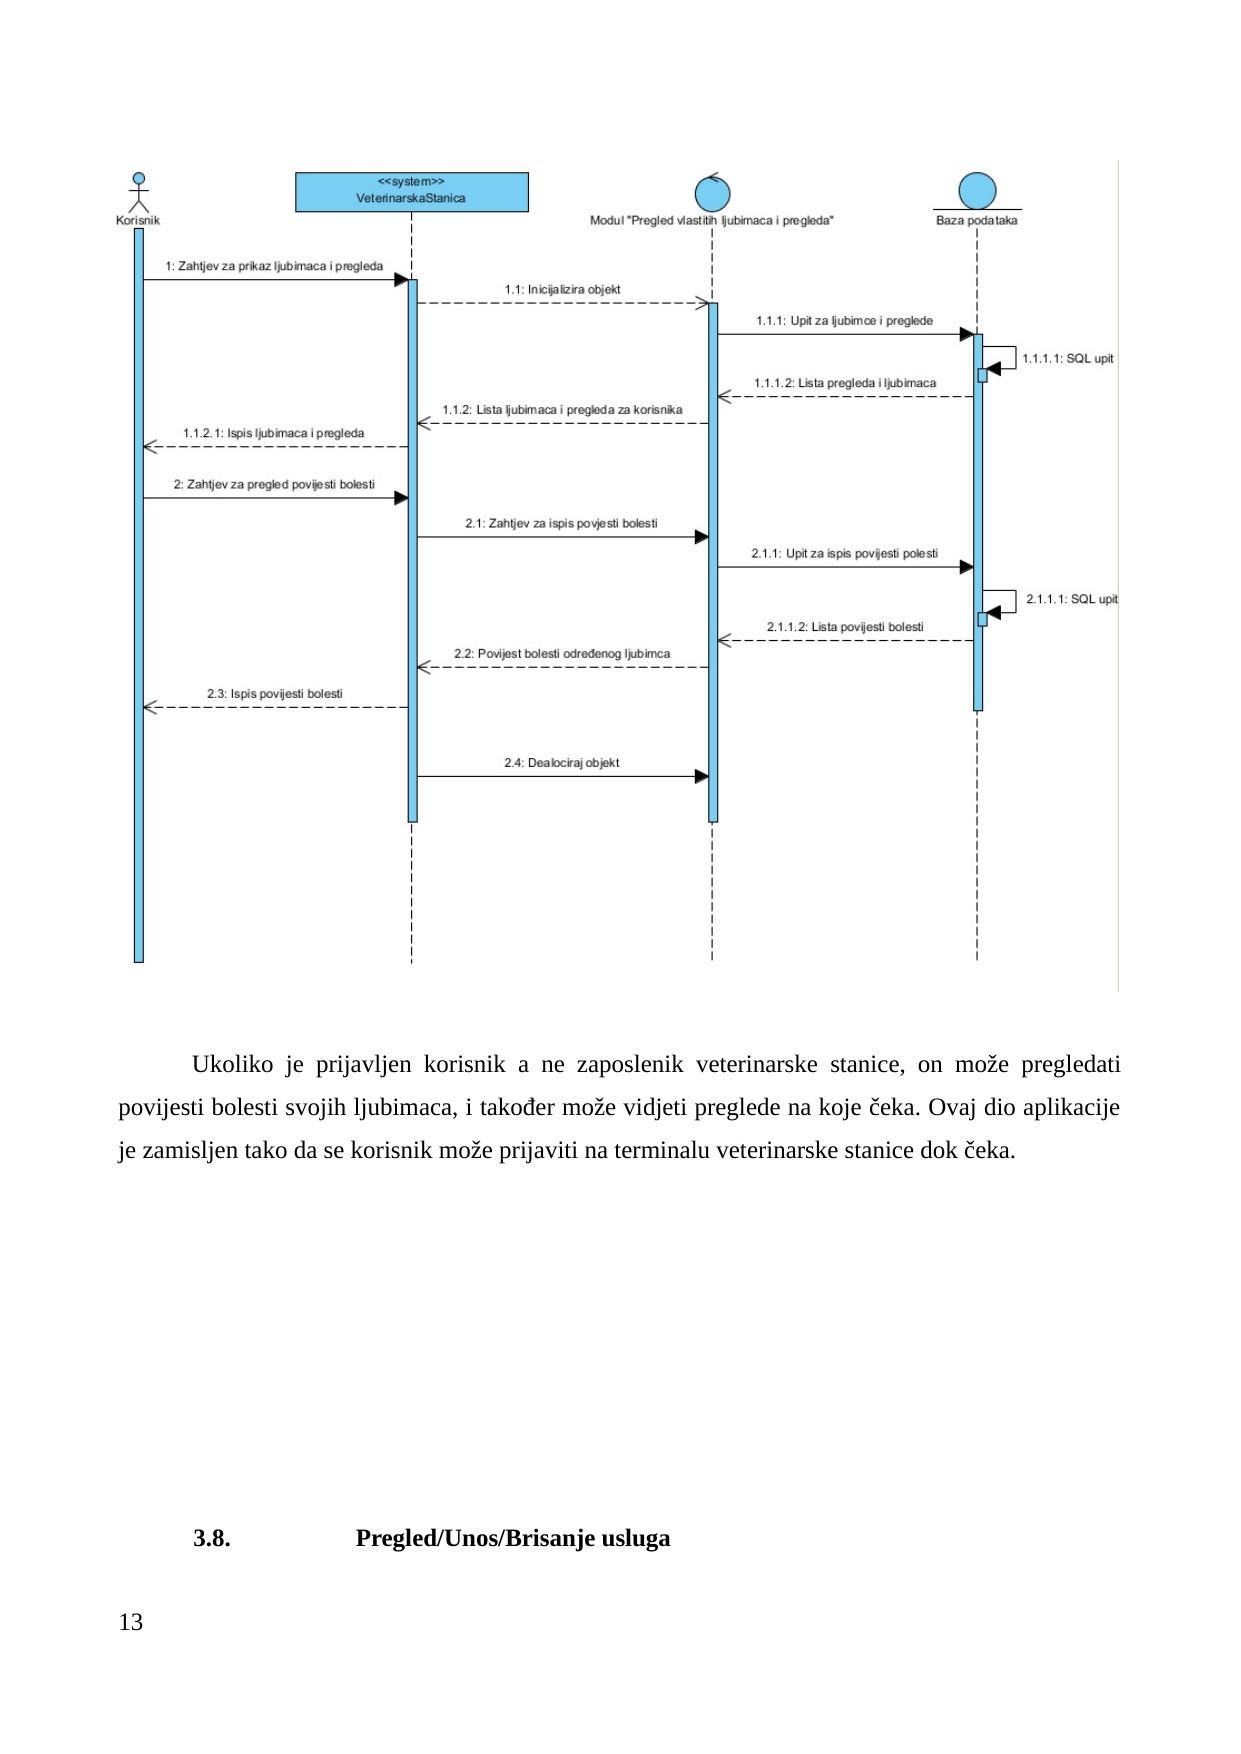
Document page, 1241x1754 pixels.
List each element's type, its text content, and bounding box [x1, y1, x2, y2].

picture [115, 160, 1119, 992]
text Ukoliko je prijavljen korisnik a ne zaposlenik veterinarske stanice, on može pregledati povijesti bolesti svojih ljubimaca, i također može vidjeti preglede na koje čeka. Ovaj dio aplikacije je zamisljen tako da se korisnik može prijaviti na terminalu veterinarske stanice dok čeka. [118, 1049, 1122, 1164]
text 3.8. Pregled/Unos/Brisanje usluga [118, 1523, 1122, 1552]
